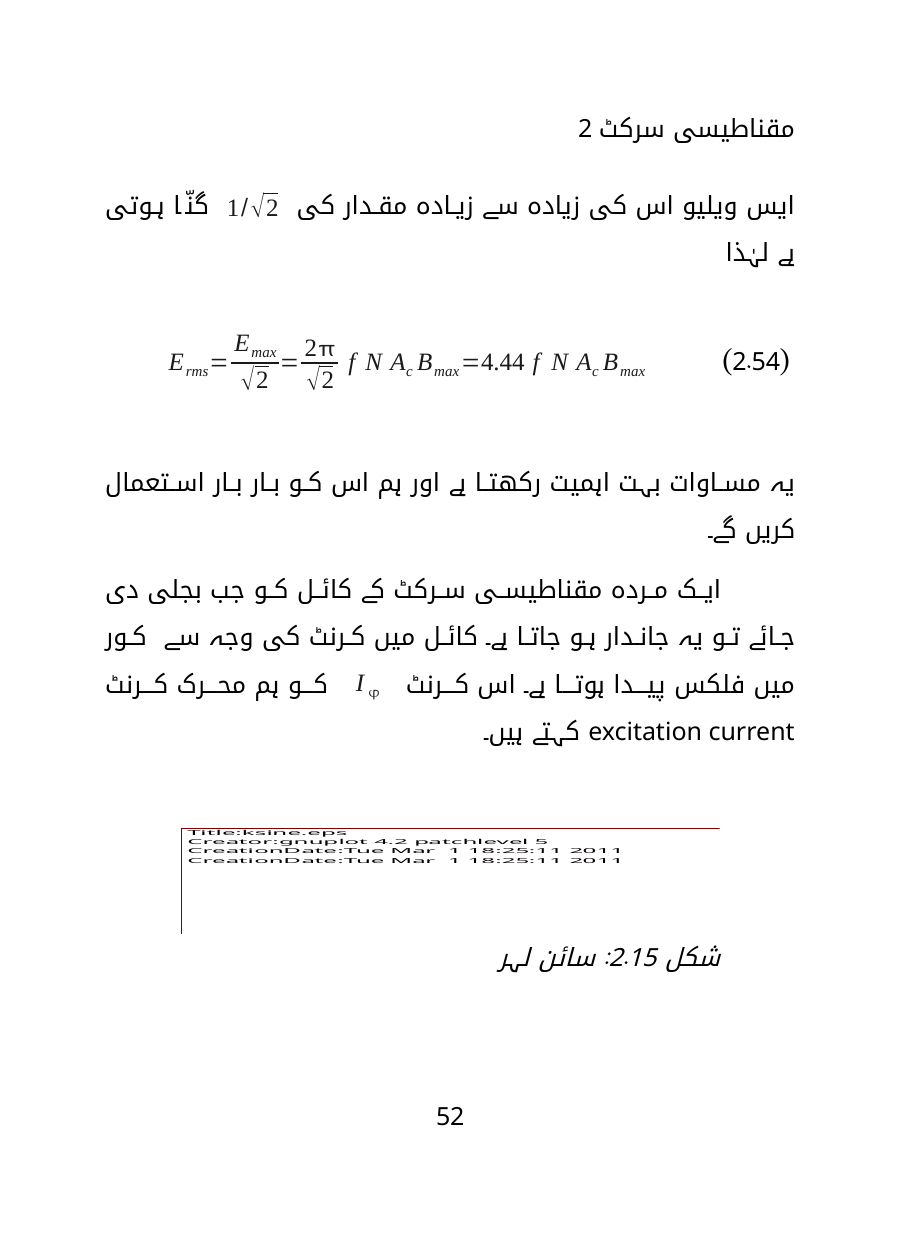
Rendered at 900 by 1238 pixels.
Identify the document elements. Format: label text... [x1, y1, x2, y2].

text ہم اےسی بجلی میں کرنٹ، وولٹج وغیرہ کے rms آر ایم ایس مقدار میں دلچسپی رکھتے ہیں۔ ایک سائن نما لہر کی آر ایم ایس ویلیو اس کی زیادہ سے زیادہ مقدار کیگنّا ہوتی ہے لہٰذا [105, 182, 795, 277]
text یہ مساوات بہت اہمیت رکھتا ہے اور ہم اس کو بار بار استعمال کریں گے۔ [105, 459, 795, 554]
text ایک مردہ مقناطیسی سرکٹ کے کائل کو جب بجلی دی جائے تو یہ جاندار ہو جاتا ہے۔ کائل میں کرنٹ کی وجہ سے کور میں فلکس پیدا ہوتا ہے۔ اس کرنٹ کو ہم محرک کرنٹ excitation current کہتے ہیں۔ [105, 566, 795, 756]
table_header (2.54) [698, 324, 795, 412]
table_header [105, 324, 698, 412]
text شکل 2.15: سائن لہر [180, 827, 720, 981]
